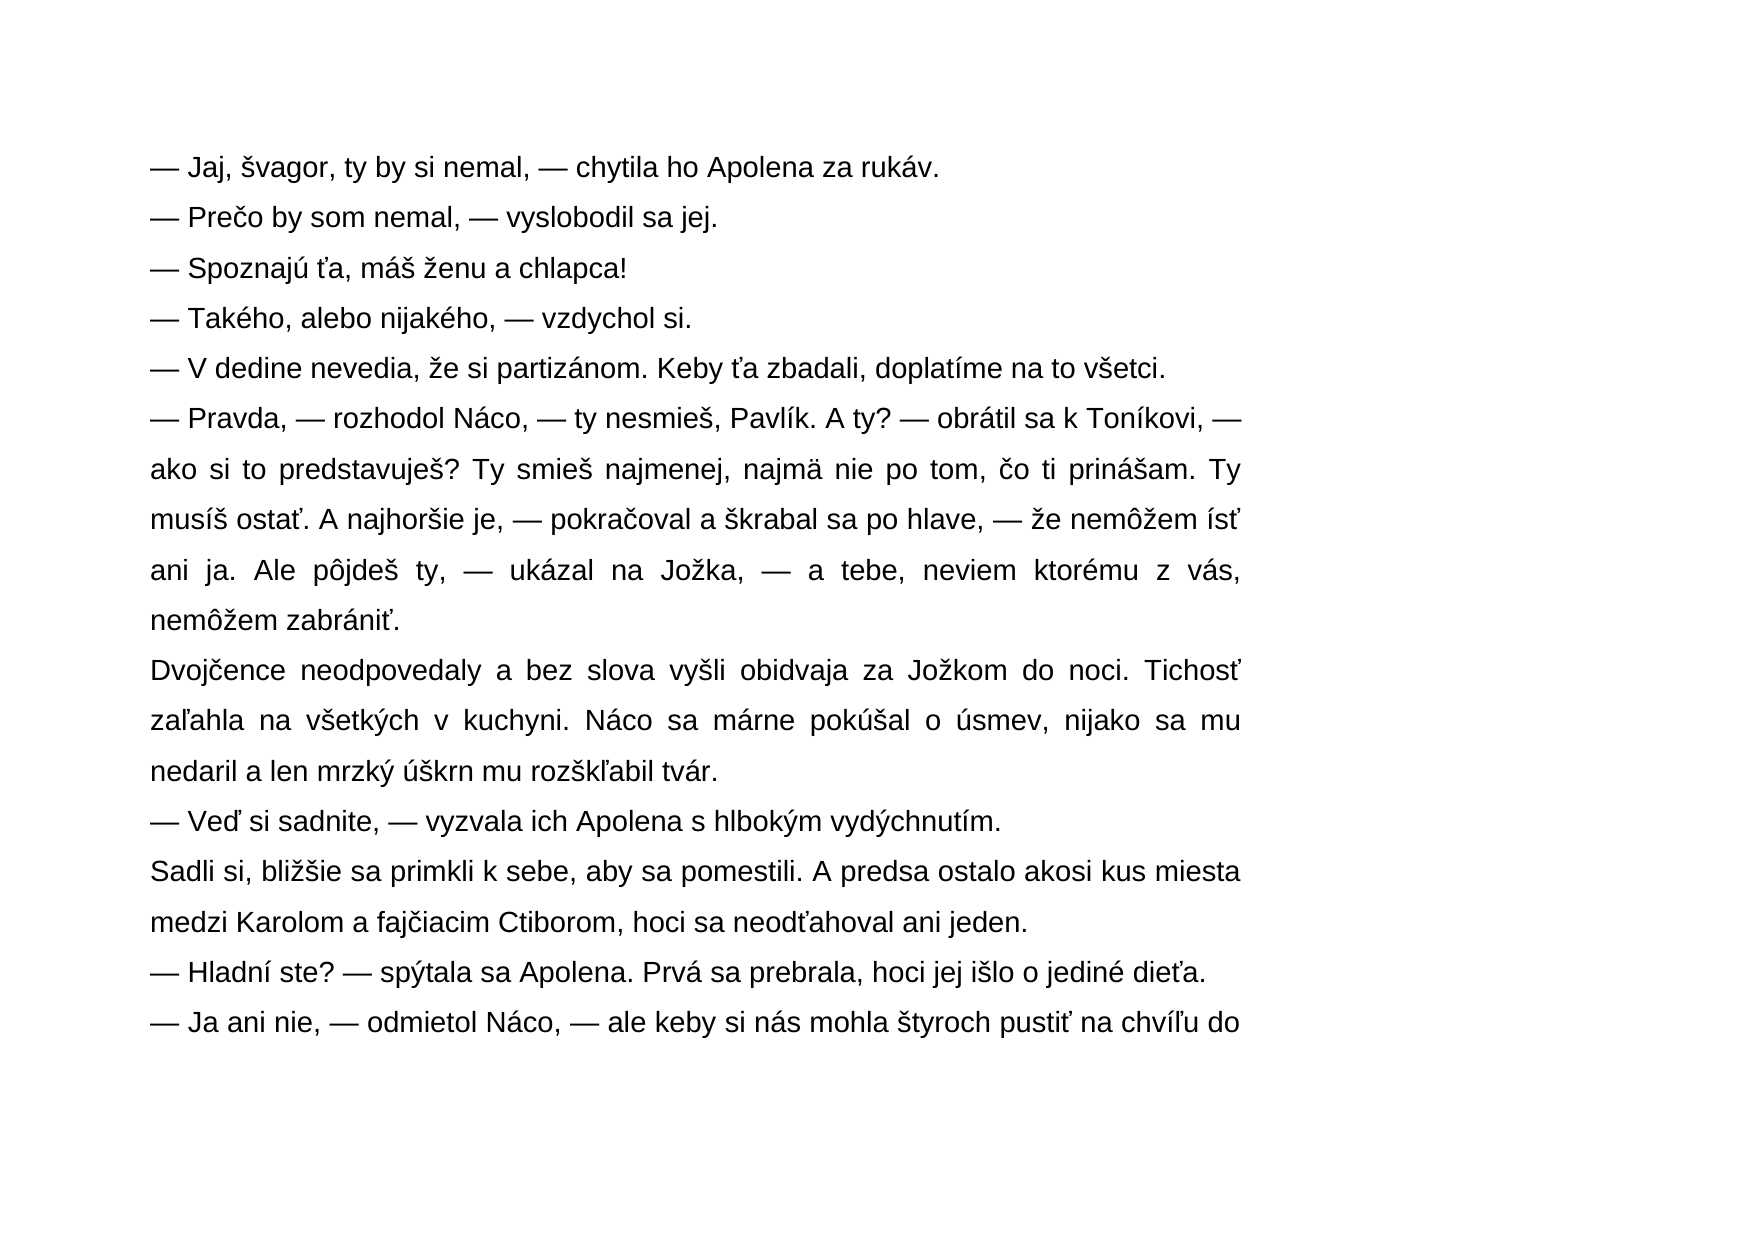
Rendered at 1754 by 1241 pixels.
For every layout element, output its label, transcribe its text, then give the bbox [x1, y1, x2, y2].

text — Pravda, — rozhodol Náco, — ty nesmieš, Pavlík. A ty? — obrátil sa k Toníkovi, — ako si to predstavuješ? Ty smieš najmenej, najmä nie po tom, čo ti prinášam. Ty musíš ostať. A najhoršie je, — pokračoval a škrabal sa po hlave, — že nemôžem ísť ani ja. Ale pôjdeš ty, — ukázal na Jožka, — a tebe, neviem ktorému z vás, nemôžem zabrániť. [150, 402, 1243, 636]
text Dvojčence neodpovedaly a bez slova vyšli obidvaja za Jožkom do noci. Tichosť zaľahla na všetkých v kuchyni. Náco sa márne pokúšal o úsmev, nijako sa mu nedaril a len mrzký úškrn mu rozškľabil tvár. [150, 653, 1243, 787]
text — Prečo by som nemal, — vyslobodil sa jej. [150, 200, 1243, 234]
text — Spoznajú ťa, máš ženu a chlapca! [150, 251, 1243, 284]
text — Jaj, švagor, ty by si nemal, — chytila ho Apolena za rukáv. [150, 150, 1243, 183]
text — Takého, alebo nijakého, — vzdychol si. [150, 301, 1243, 334]
text Sadli si, bližšie sa primkli k sebe, aby sa pomestili. A predsa ostalo akosi kus miesta medzi Karolom a fajčiacim Ctiborom, hoci sa neodťahoval ani jeden. [150, 854, 1243, 938]
text — Ja ani nie, — odmietol Náco, — ale keby si nás mohla štyroch pustiť na chvíľu do [150, 1005, 1243, 1039]
text — V dedine nevedia, že si partizánom. Keby ťa zbadali, doplatíme na to všetci. [150, 351, 1243, 385]
text — Hladní ste? — spýtala sa Apolena. Prvá sa prebrala, hoci jej išlo o jediné dieťa. [150, 955, 1243, 988]
text — Veď si sadnite, — vyzvala ich Apolena s hlbokým vydýchnutím. [150, 804, 1243, 838]
